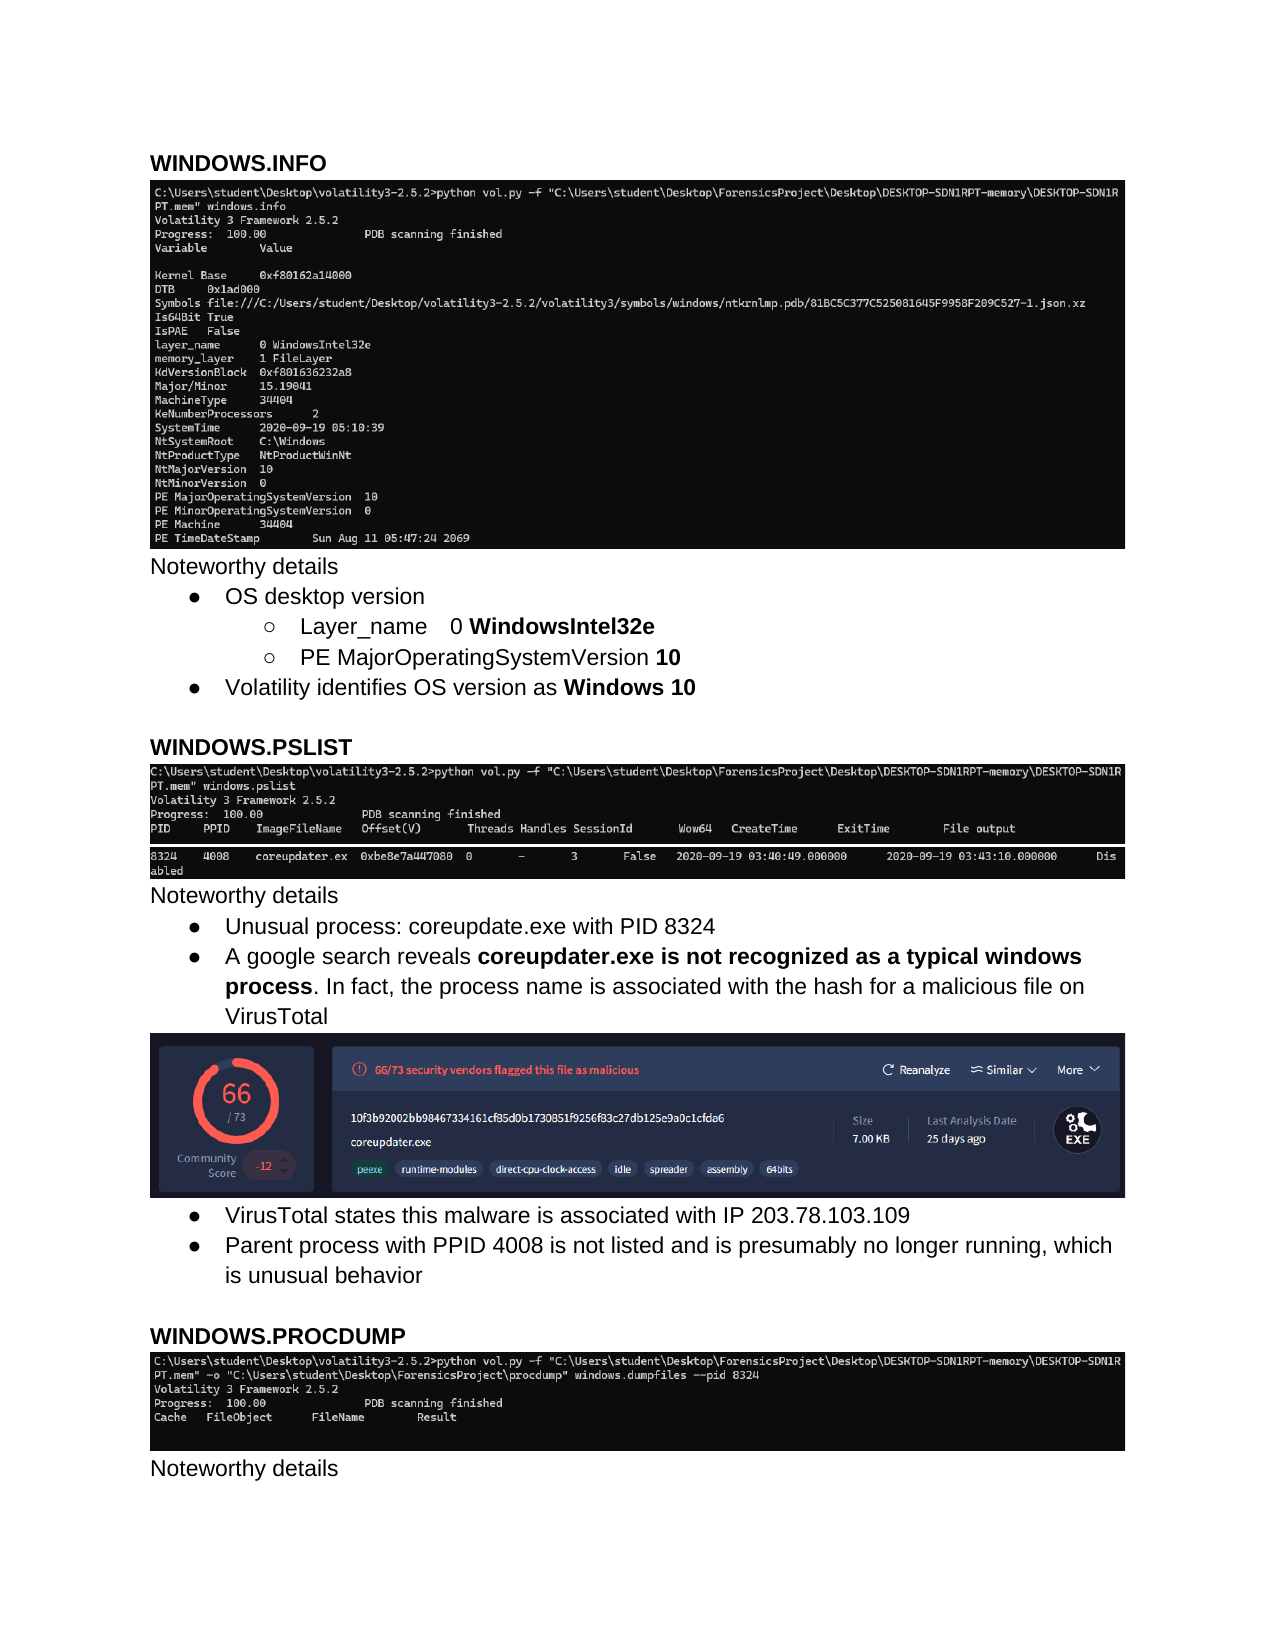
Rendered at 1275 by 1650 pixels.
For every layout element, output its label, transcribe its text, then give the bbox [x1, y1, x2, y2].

list Volatility identifies OS version as Windows 10 [187, 674, 1125, 700]
picture [150, 180, 1125, 549]
list OS desktop version [187, 583, 1125, 609]
text Noteworthy details [150, 1455, 1125, 1481]
text Noteworthy details [150, 882, 1125, 909]
text WINDOWS.INFO [150, 150, 1125, 176]
text WINDOWS.PSLIST [150, 734, 1125, 760]
list Layer_name 0 WindowsIntel32e [262, 613, 1125, 639]
picture [150, 1352, 1125, 1451]
picture [150, 847, 1125, 879]
list Parent process with PPID 4008 is not listed and is presumably no longer running, which is unusual behavior [187, 1232, 1125, 1289]
list VirusTotal states this malware is associated with IP 203.78.103.109 [187, 1202, 1125, 1228]
text Noteworthy details [150, 553, 1125, 579]
list Unusual process: coreupdate.exe with PID 8324 [187, 913, 1125, 939]
list PE MajorOperatingSystemVersion 10 [262, 643, 1125, 670]
text WINDOWS.PROCDUMP [150, 1323, 1125, 1349]
picture [150, 1033, 1125, 1198]
picture [150, 764, 1125, 844]
list A google search reveals coreupdater.exe is not recognized as a typical windows process. In fact, the process name is associated with the hash for a malicious file on VirusTotal [187, 943, 1125, 1029]
